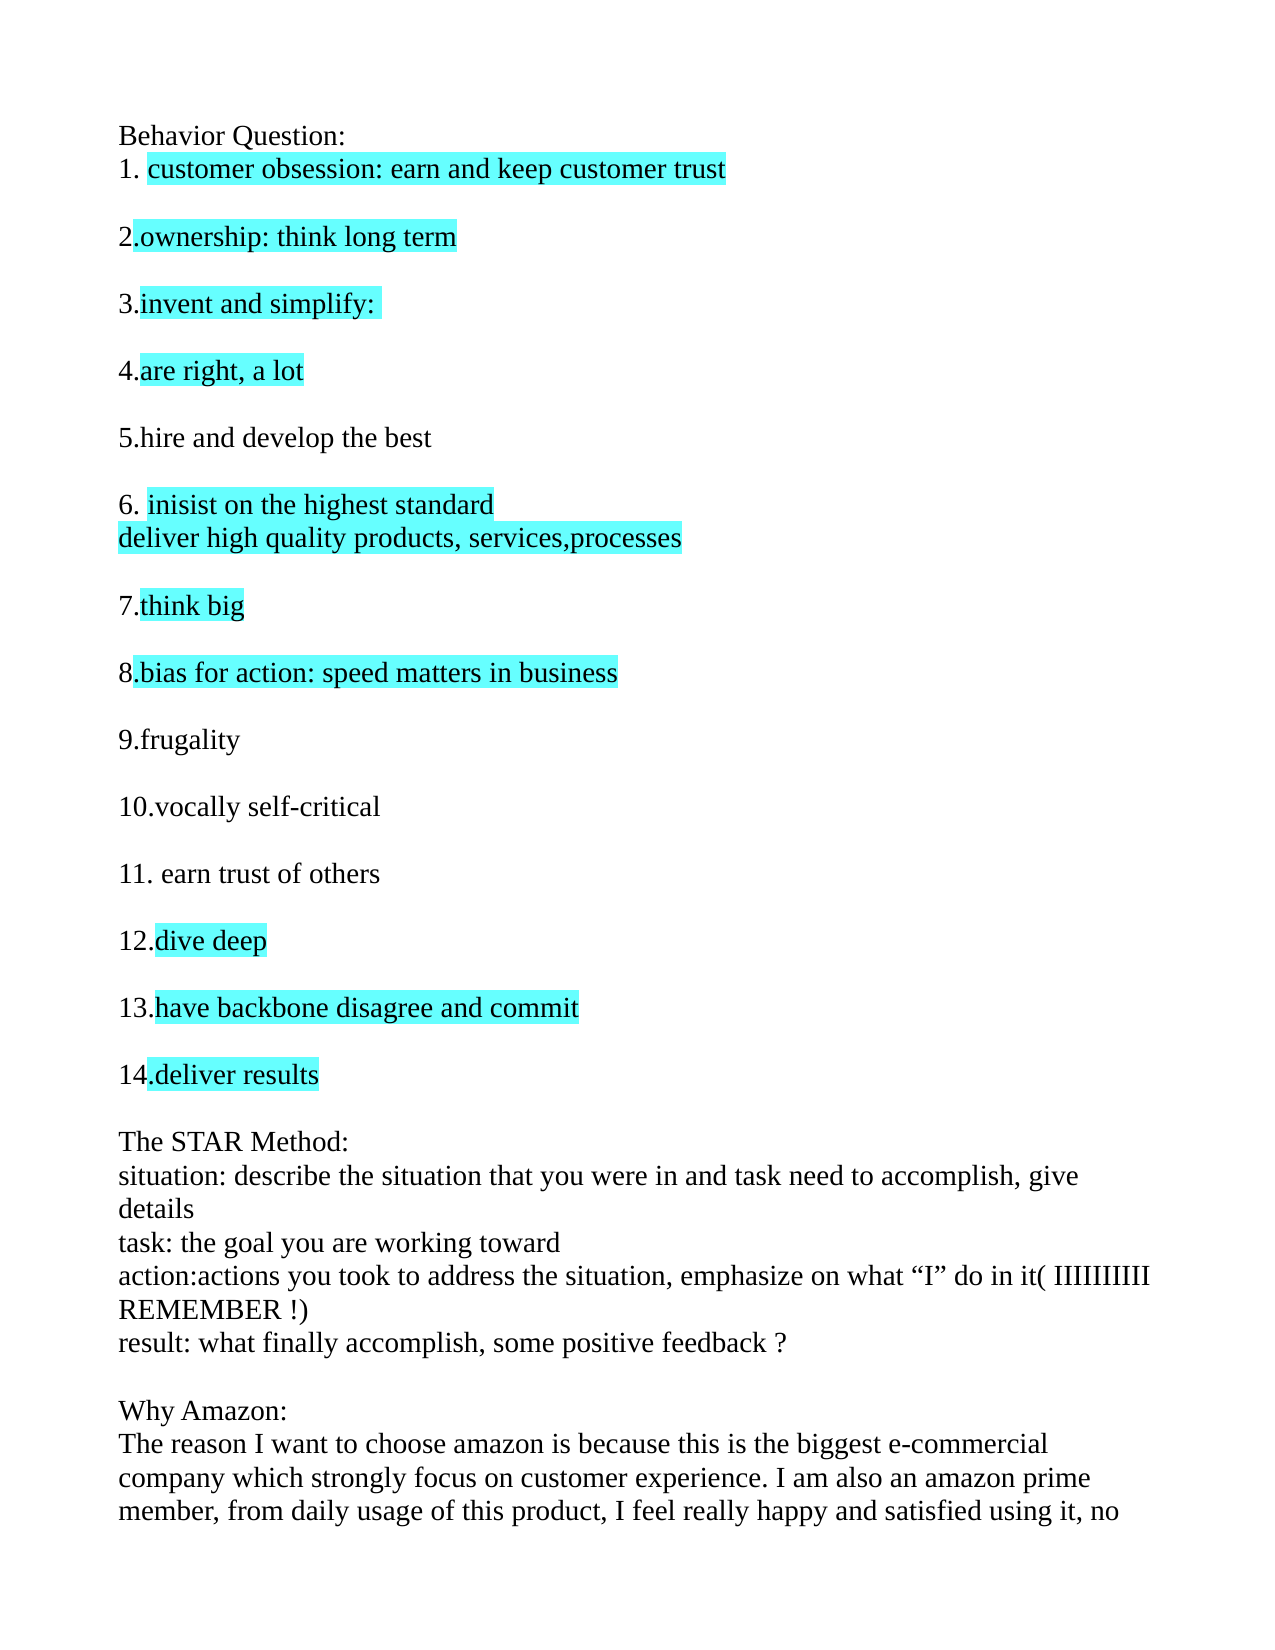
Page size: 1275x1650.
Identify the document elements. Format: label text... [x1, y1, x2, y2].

text 9.frugality [118, 722, 1157, 755]
text 11. earn trust of others [118, 856, 1157, 889]
text 13.have backbone disagree and commit [118, 990, 1157, 1024]
text Behavior Question: [118, 118, 1157, 152]
text 10.vocally self-critical [118, 789, 1157, 822]
text 14.deliver results [118, 1057, 1157, 1091]
text 2.ownership: think long term [118, 219, 1157, 252]
text task: the goal you are working toward [118, 1225, 1157, 1258]
text 6. inisist on the highest standard [118, 487, 1157, 521]
text 8.bias for action: speed matters in business [118, 655, 1157, 688]
text 7.think big [118, 588, 1157, 621]
text Why Amazon: [118, 1393, 1157, 1426]
text deliver high quality products, services,processes [118, 521, 1157, 554]
text 5.hire and develop the best [118, 420, 1157, 453]
text 3.invent and simplify: [118, 286, 1157, 319]
text 4.are right, a lot [118, 353, 1157, 386]
text The reason I want to choose amazon is because this is the biggest e-commercial company which strongly focus on customer experience. I am also an amazon prime member, from daily usage of this product, I feel really happy and satisfied using it, no [118, 1426, 1157, 1527]
text action:actions you took to address the situation, emphasize on what “I” do in it( IIIIIIIIII REMEMBER !) [118, 1258, 1157, 1326]
text 12.dive deep [118, 923, 1157, 957]
text 1. customer obsession: earn and keep customer trust [118, 152, 1157, 185]
text The STAR Method: [118, 1124, 1157, 1158]
text situation: describe the situation that you were in and task need to accomplish, give details [118, 1158, 1157, 1225]
text result: what finally accomplish, some positive feedback ? [118, 1326, 1157, 1359]
